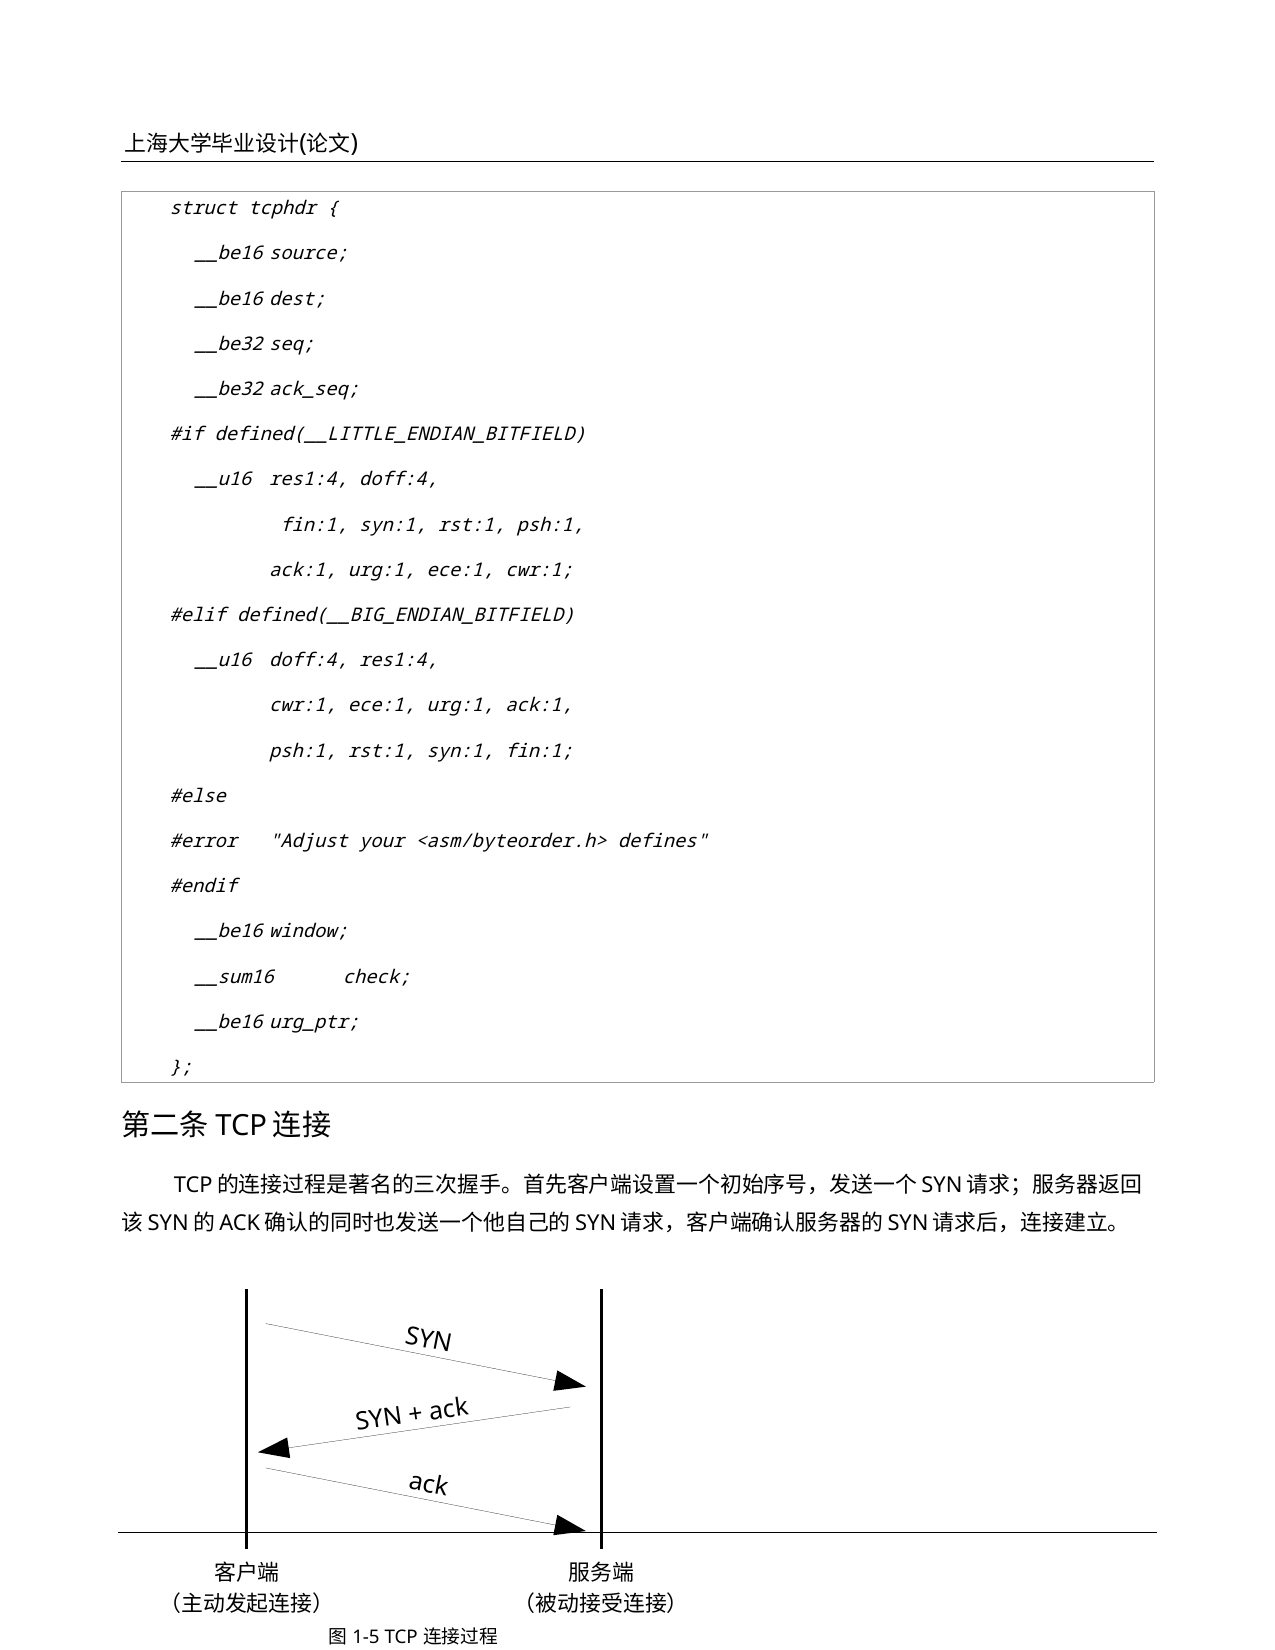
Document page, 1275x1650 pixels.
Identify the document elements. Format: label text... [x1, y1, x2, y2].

text ack:1, urg:1, ece:1, cwr:1; [122, 553, 1154, 582]
text __be16 window; [122, 915, 1154, 943]
text 第二条 TCP连接 [121, 1102, 1154, 1144]
text __be16 urg_ptr; [122, 1005, 1154, 1034]
text #else [122, 779, 1154, 808]
text __sum16 check; [122, 960, 1154, 988]
text #if defined(__LITTLE_ENDIAN_BITFIELD) [122, 417, 1154, 446]
text __u16 res1:4, doff:4, [122, 463, 1154, 491]
text psh:1, rst:1, syn:1, fin:1; [122, 734, 1154, 762]
text TCP的连接过程是著名的三次握手。首先客户端设置一个初始序号，发送一个SYN请求；服务器返回该SYN的ACK确认的同时也发送一个他自己的SYN请求，客户端确认服务器的SYN请求后，连接建立。 [121, 1167, 1154, 1237]
text __be16 source; [122, 237, 1154, 265]
text __be32 ack_seq; [122, 372, 1154, 401]
text #error "Adjust your <asm/byteorder.h> defines" [122, 824, 1154, 853]
text }; [122, 1050, 1154, 1082]
text __be16 dest; [122, 282, 1154, 310]
text #endif [122, 869, 1154, 898]
text __be32 seq; [122, 327, 1154, 356]
text #elif defined(__BIG_ENDIAN_BITFIELD) [122, 598, 1154, 627]
text cwr:1, ece:1, urg:1, ack:1, [122, 689, 1154, 717]
text __u16 doff:4, res1:4, [122, 643, 1154, 672]
text fin:1, syn:1, rst:1, psh:1, [122, 508, 1154, 536]
text struct tcphdr { [122, 192, 1154, 220]
